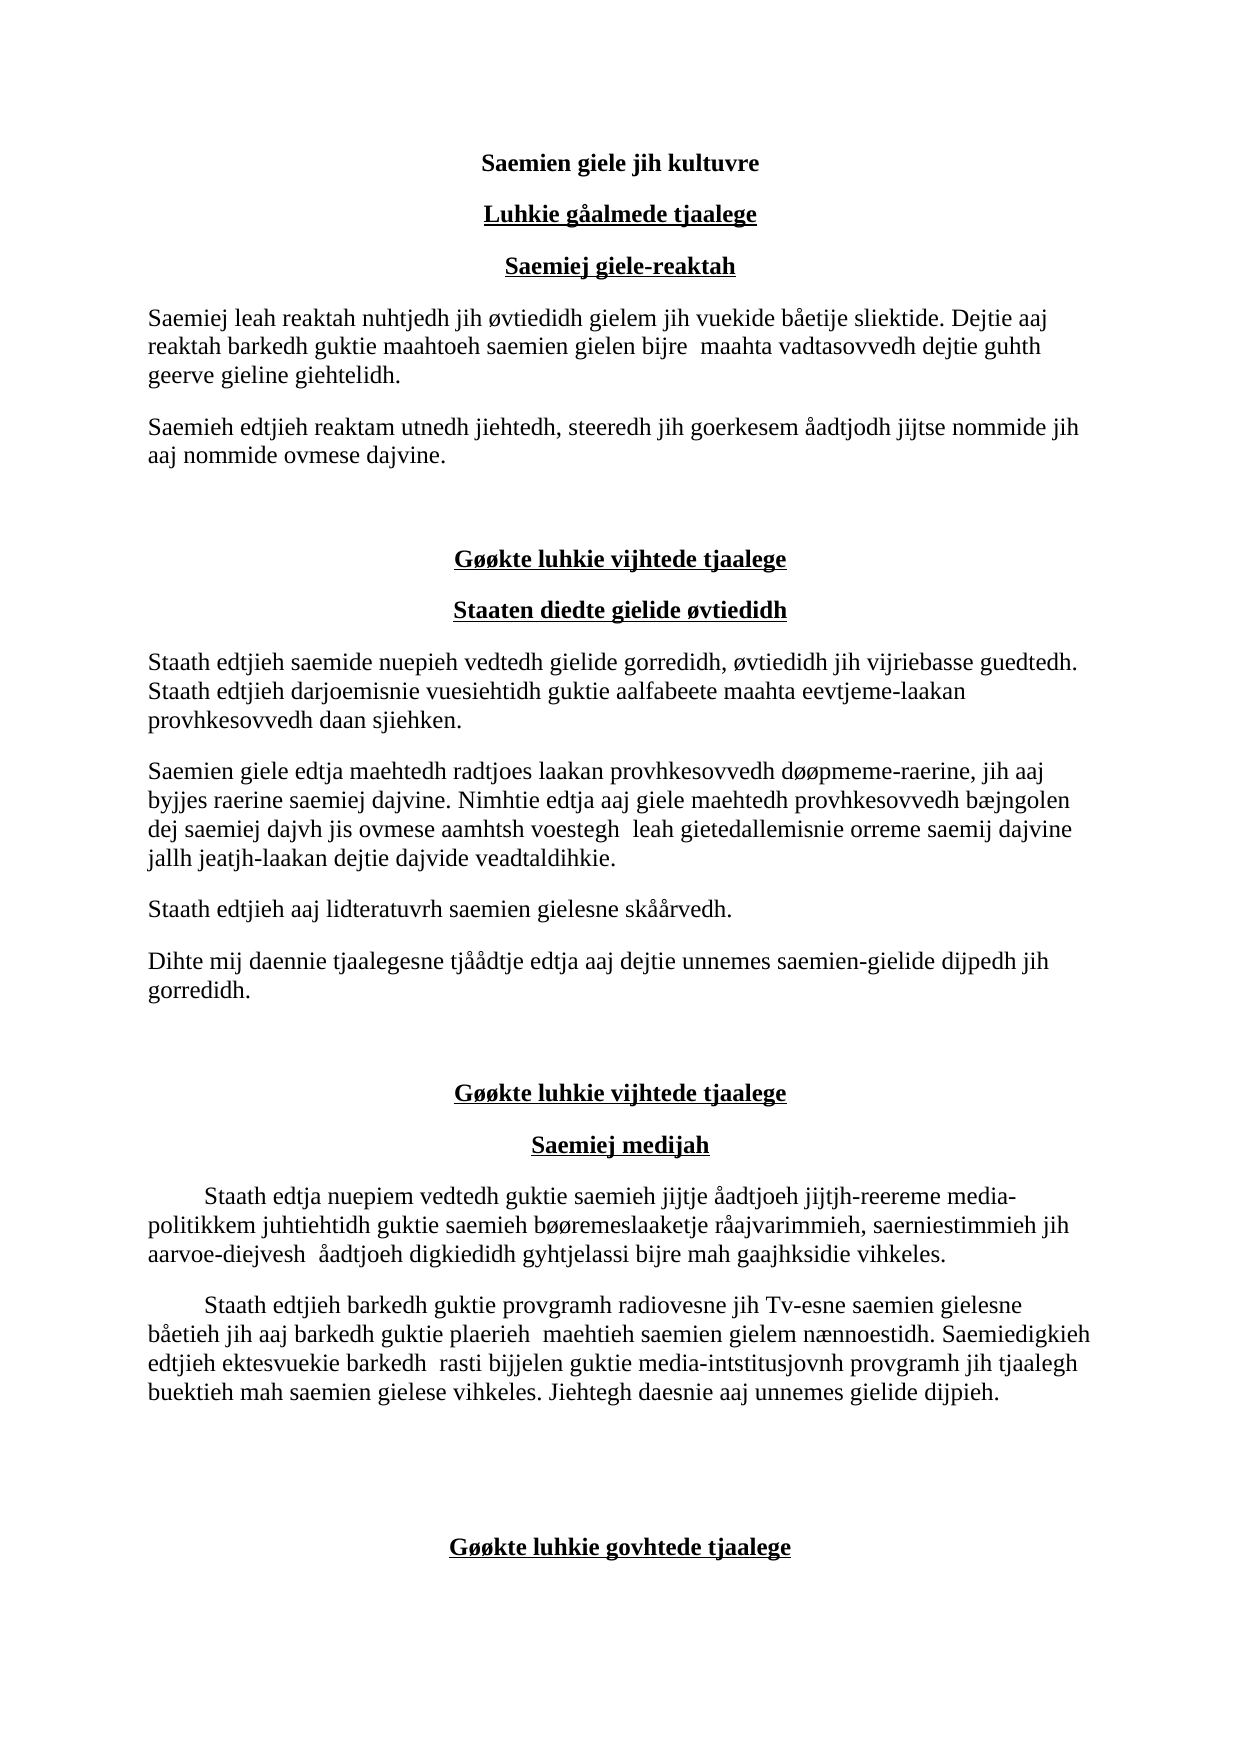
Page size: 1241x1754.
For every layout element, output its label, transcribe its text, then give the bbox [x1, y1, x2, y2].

text Saemien giele edtja maehtedh radtjoes laakan provhkesovvedh døøpmeme-raerine, jih aaj byjjes raerine saemiej dajvine. Nimhtie edtja aaj giele maehtedh provhkesovvedh bæjngolen dej saemiej dajvh jis ovmese aamhtsh voestegh leah gietedallemisnie orreme saemij dajvine jallh jeatjh-laakan dejtie dajvide veadtaldihkie. [148, 756, 1093, 871]
text Staath edtjieh saemide nuepieh vedtedh gielide gorredidh, øvtiedidh jih vijriebasse guedtedh. Staath edtjieh darjoemisnie vuesiehtidh guktie aalfabeete maahta eevtjeme-laakan provhkesovvedh daan sjiehken. [148, 647, 1093, 733]
text Staath edtjieh barkedh guktie provgramh radiovesne jih Tv-esne saemien gielesne båetieh jih aaj barkedh guktie plaerieh maehtieh saemien gielem nænnoestidh. Saemiedigkieh edtjieh ektesvuekie barkedh rasti bijjelen guktie media-intstitusjovnh provgramh jih tjaalegh buektieh mah saemien gielese vihkeles. Jiehtegh daesnie aaj unnemes gielide dijpieh. [148, 1291, 1093, 1406]
text Saemien giele jih kultuvre [148, 148, 1093, 176]
text Saemiej leah reaktah nuhtjedh jih øvtiedidh gielem jih vuekide båetije sliektide. Dejtie aaj reaktah barkedh guktie maahtoeh saemien gielen bijre maahta vadtasovvedh dejtie guhth geerve gieline giehtelidh. [148, 303, 1093, 389]
text Staaten diedte gielide øvtiedidh [148, 596, 1093, 624]
text Luhkie gåalmede tjaalege [148, 199, 1093, 228]
text Gøøkte luhkie vijhtede tjaalege [148, 544, 1093, 573]
text Saemieh edtjieh reaktam utnedh jiehtedh, steeredh jih goerkesem åadtjodh jijtse nommide jih aaj nommide ovmese dajvine. [148, 412, 1093, 469]
text Saemiej medijah [148, 1130, 1093, 1158]
text Gøøkte luhkie vijhtede tjaalege [148, 1078, 1093, 1107]
text Saemiej giele-reaktah [148, 251, 1093, 280]
text Gøøkte luhkie govhtede tjaalege [148, 1532, 1093, 1561]
text Dihte mij daennie tjaalegesne tjåådtje edtja aaj dejtie unnemes saemien-gielide dijpedh jih gorredidh. [148, 946, 1093, 1003]
text Staath edtja nuepiem vedtedh guktie saemieh jijtje åadtjoeh jijtjh-reereme media-politikkem juhtiehtidh guktie saemieh bøøremeslaaketje råajvarimmieh, saerniestimmieh jih aarvoe-diejvesh åadtjoeh digkiedidh gyhtjelassi bijre mah gaajhksidie vihkeles. [148, 1181, 1093, 1268]
text Staath edtjieh aaj lidteratuvrh saemien gielesne skåårvedh. [148, 894, 1093, 923]
